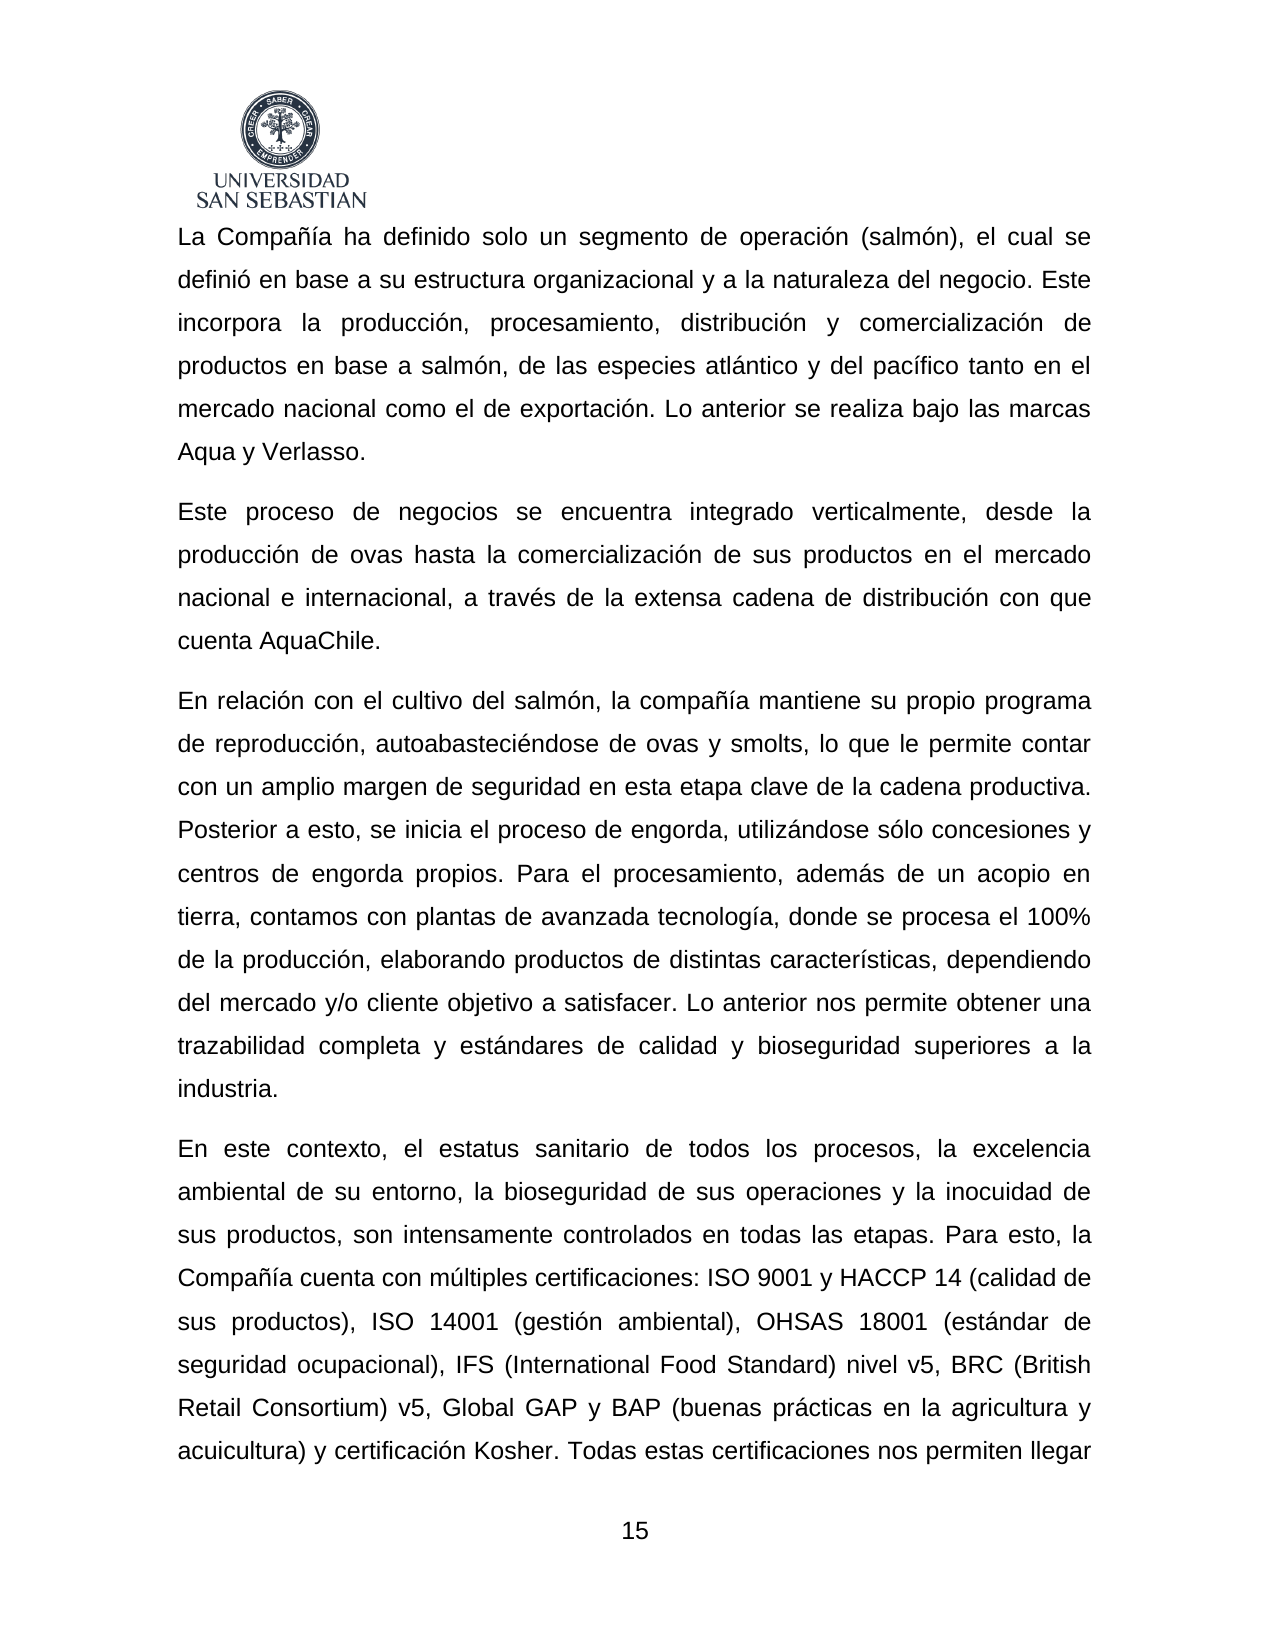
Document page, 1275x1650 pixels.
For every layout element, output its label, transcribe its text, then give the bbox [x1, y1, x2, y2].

text La Compañía ha definido solo un segmento de operación (salmón), el cual se definió en base a su estructura organizacional y a la naturaleza del negocio. Este incorpora la producción, procesamiento, distribución y comercialización de productos en base a salmón, de las especies atlántico y del pacífico tanto en el mercado nacional como el de exportación. Lo anterior se realiza bajo las marcas Aqua y Verlasso. [177, 222, 1093, 466]
text En este contexto, el estatus sanitario de todos los procesos, la excelencia ambiental de su entorno, la bioseguridad de sus operaciones y la inocuidad de sus productos, son intensamente controlados en todas las etapas. Para esto, la Compañía cuenta con múltiples certificaciones: ISO 9001 y HACCP 14 (calidad de sus productos), ISO 14001 (gestión ambiental), OHSAS 18001 (estándar de seguridad ocupacional), IFS (International Food Standard) nivel v5, BRC (British Retail Consortium) v5, Global GAP y BAP (buenas prácticas en la agricultura y acuicultura) y certificación Kosher. Todas estas certificaciones nos permiten llegar [177, 1134, 1093, 1465]
picture [177, 76, 387, 222]
text Este proceso de negocios se encuentra integrado verticalmente, desde la producción de ovas hasta la comercialización de sus productos en el mercado nacional e internacional, a través de la extensa cadena de distribución con que cuenta AquaChile. [177, 497, 1093, 655]
text En relación con el cultivo del salmón, la compañía mantiene su propio programa de reproducción, autoabasteciéndose de ovas y smolts, lo que le permite contar con un amplio margen de seguridad en esta etapa clave de la cadena productiva. Posterior a esto, se inicia el proceso de engorda, utilizándose sólo concesiones y centros de engorda propios. Para el procesamiento, además de un acopio en tierra, contamos con plantas de avanzada tecnología, donde se procesa el 100% de la producción, elaborando productos de distintas características, dependiendo del mercado y/o cliente objetivo a satisfacer. Lo anterior nos permite obtener una trazabilidad completa y estándares de calidad y bioseguridad superiores a la industria. [177, 686, 1093, 1103]
